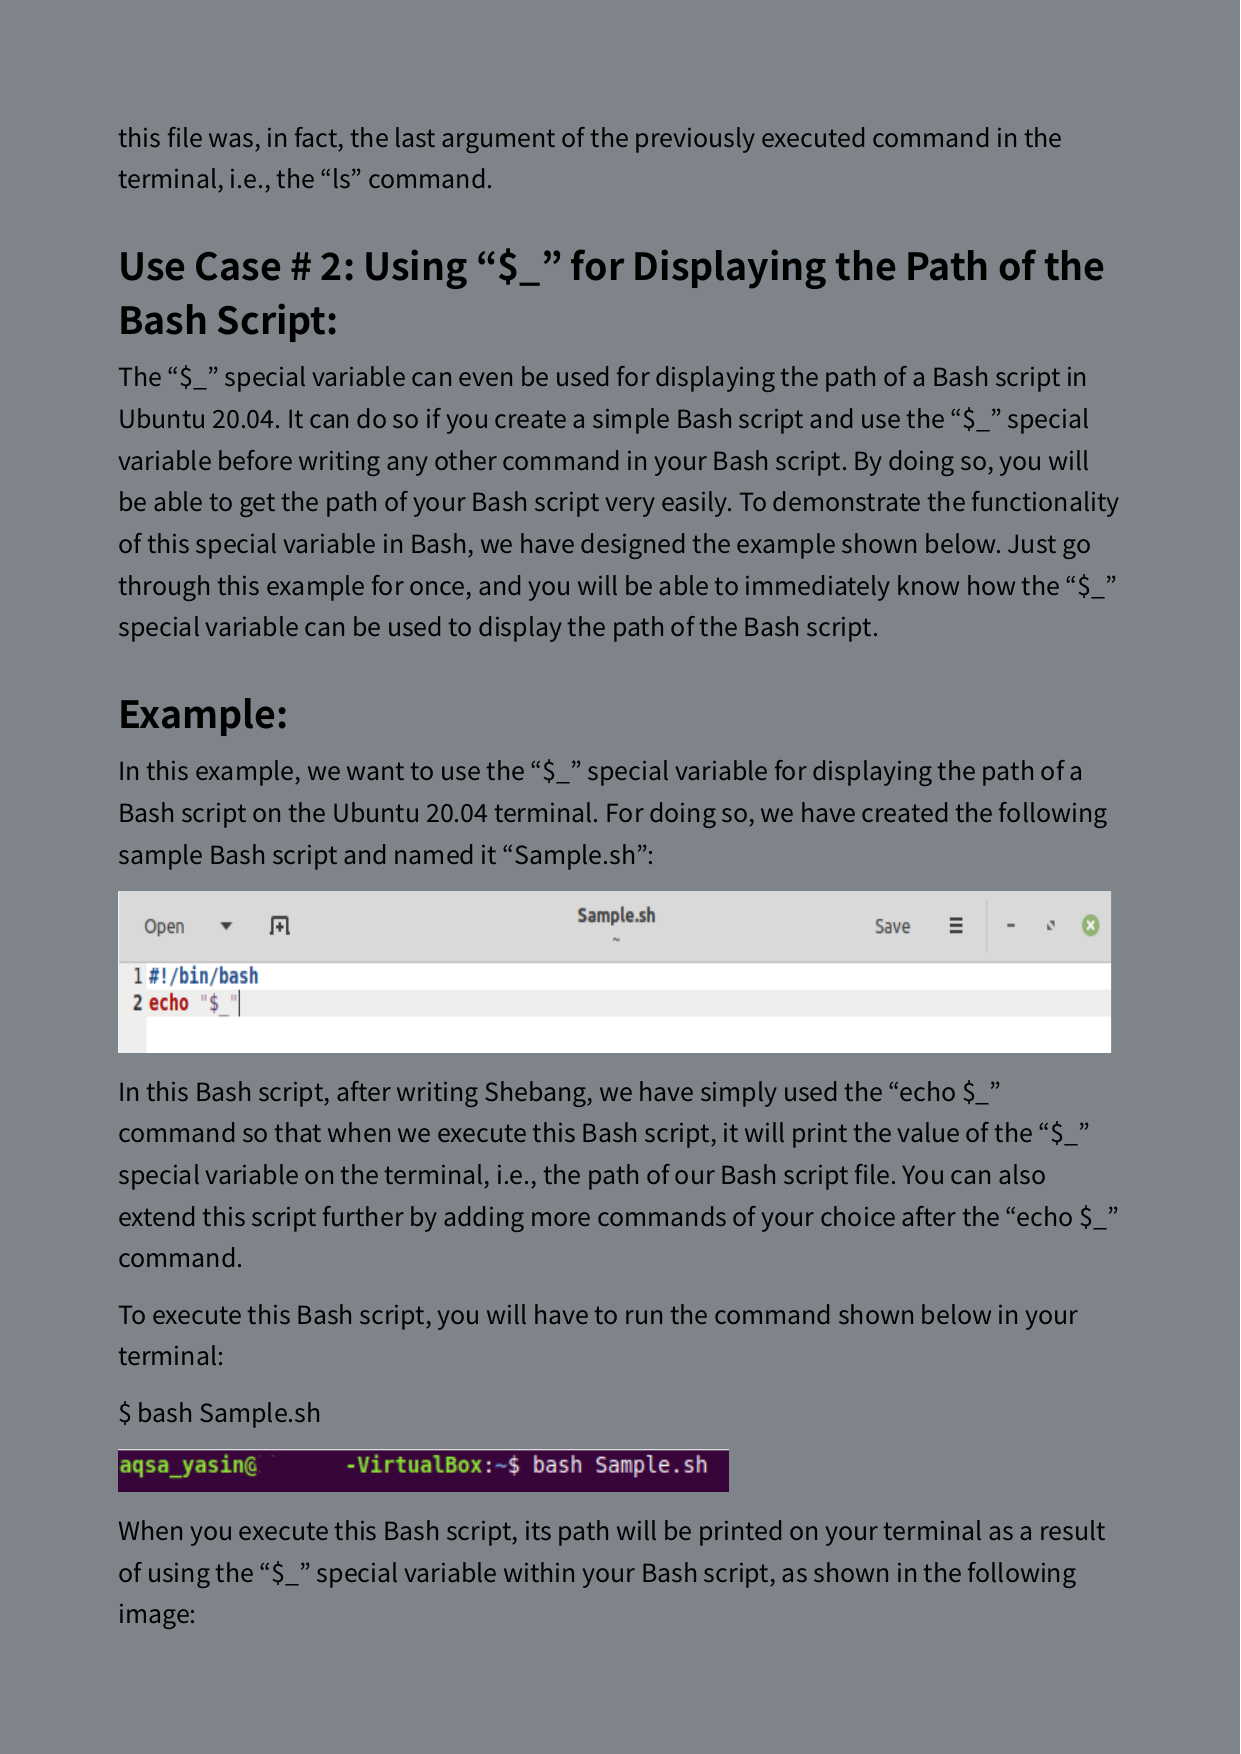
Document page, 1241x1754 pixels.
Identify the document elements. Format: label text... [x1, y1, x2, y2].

picture [118, 891, 1112, 1053]
text When you execute this Bash script, its path will be printed on your terminal as a result of using the “$_” special variable within your Bash script, as shown in the following image: [118, 1511, 1122, 1631]
picture [118, 1449, 729, 1492]
text $ bash Sample.sh [118, 1393, 1122, 1429]
subtitle Use Case # 2: Using “$_” for Displaying the Path of the Bash Script: [118, 237, 1122, 345]
subtitle Example: [118, 685, 1122, 739]
text In this example, we want to use the “$_” special variable for displaying the path of a Bash script on the Ubuntu 20.04 terminal. For doing so, we have created the following sample Bash script and named it “Sample.sh”: [118, 752, 1122, 871]
text In this Bash script, after writing Shebang, we have simply used the “echo $_” command so that when we execute this Bash script, it will print the value of the “$_” special variable on the terminal, i.e., the path of our Bash script file. You can also extend this script further by adding more commands of your choice after the “echo $_” command. [118, 1072, 1122, 1275]
text this file was, in fact, the last argument of the previously executed command in the terminal, i.e., the “ls” command. [118, 118, 1122, 196]
text To execute this Bash script, you will have to run the command shown below in your terminal: [118, 1295, 1122, 1373]
text The “$_” special variable can even be used for displaying the path of a Bash script in Ubuntu 20.04. It can do so if you create a simple Bash script and use the “$_” special variable before writing any other command in your Bash script. By doing so, you will be able to get the path of your Bash script very easily. To demonstrate the functionality of this special variable in Bash, we have designed the example shown below. Just go through this example for once, and you will be able to immediately know how the “$_” special variable can be used to display the path of the Bash script. [118, 358, 1122, 644]
